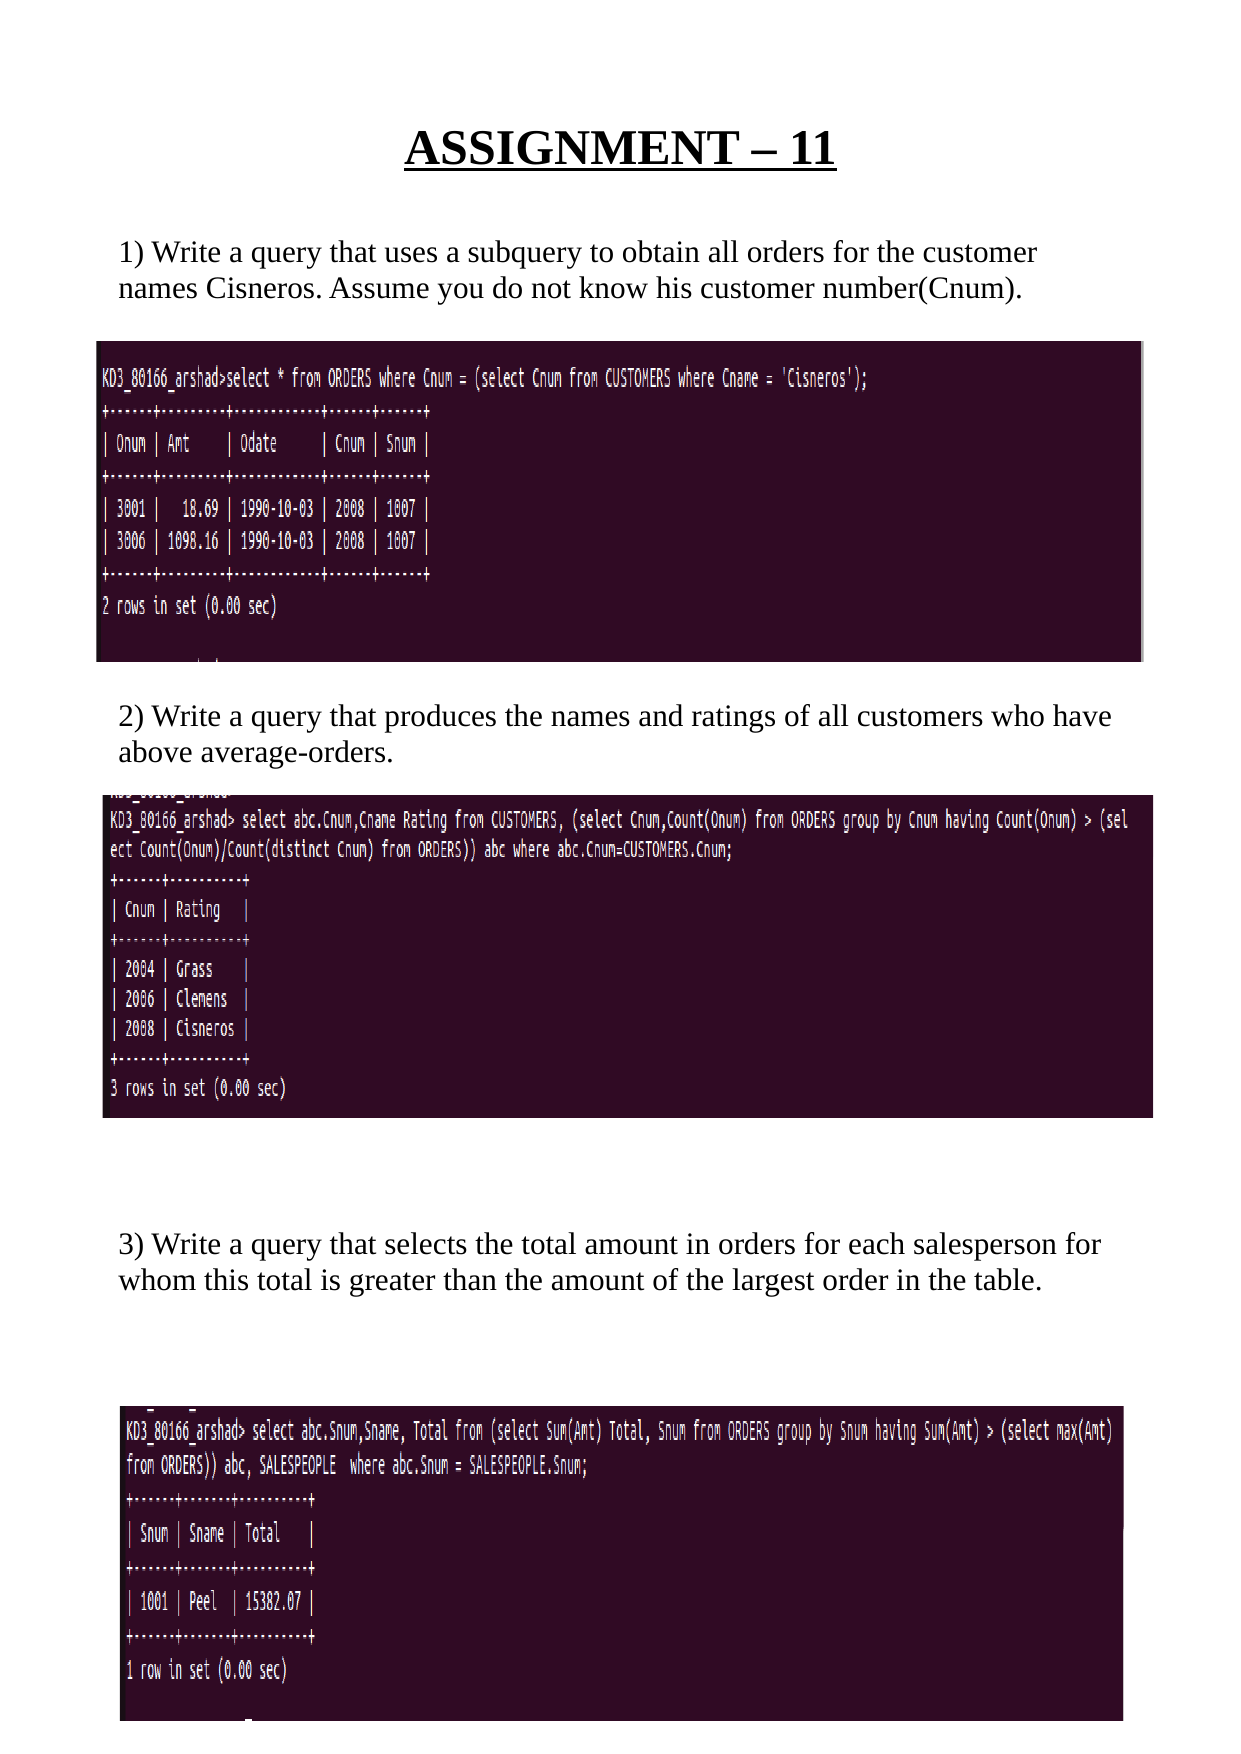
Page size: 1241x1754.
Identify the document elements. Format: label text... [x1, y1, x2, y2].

text 2) Write a query that produces the names and ratings of all customers who have above average-orders. [118, 697, 1122, 769]
picture [96, 341, 1144, 662]
picture [102, 795, 1154, 1118]
text 3) Write a query that selects the total amount in orders for each salesperson for whom this total is greater than the amount of the largest order in the table. [118, 1225, 1122, 1297]
text 1) Write a query that uses a subquery to obtain all orders for the customer names Cisneros. Assume you do not know his customer number(Cnum). [118, 233, 1122, 305]
picture [119, 1406, 1124, 1721]
text ASSIGNMENT – 11 [118, 118, 1122, 176]
